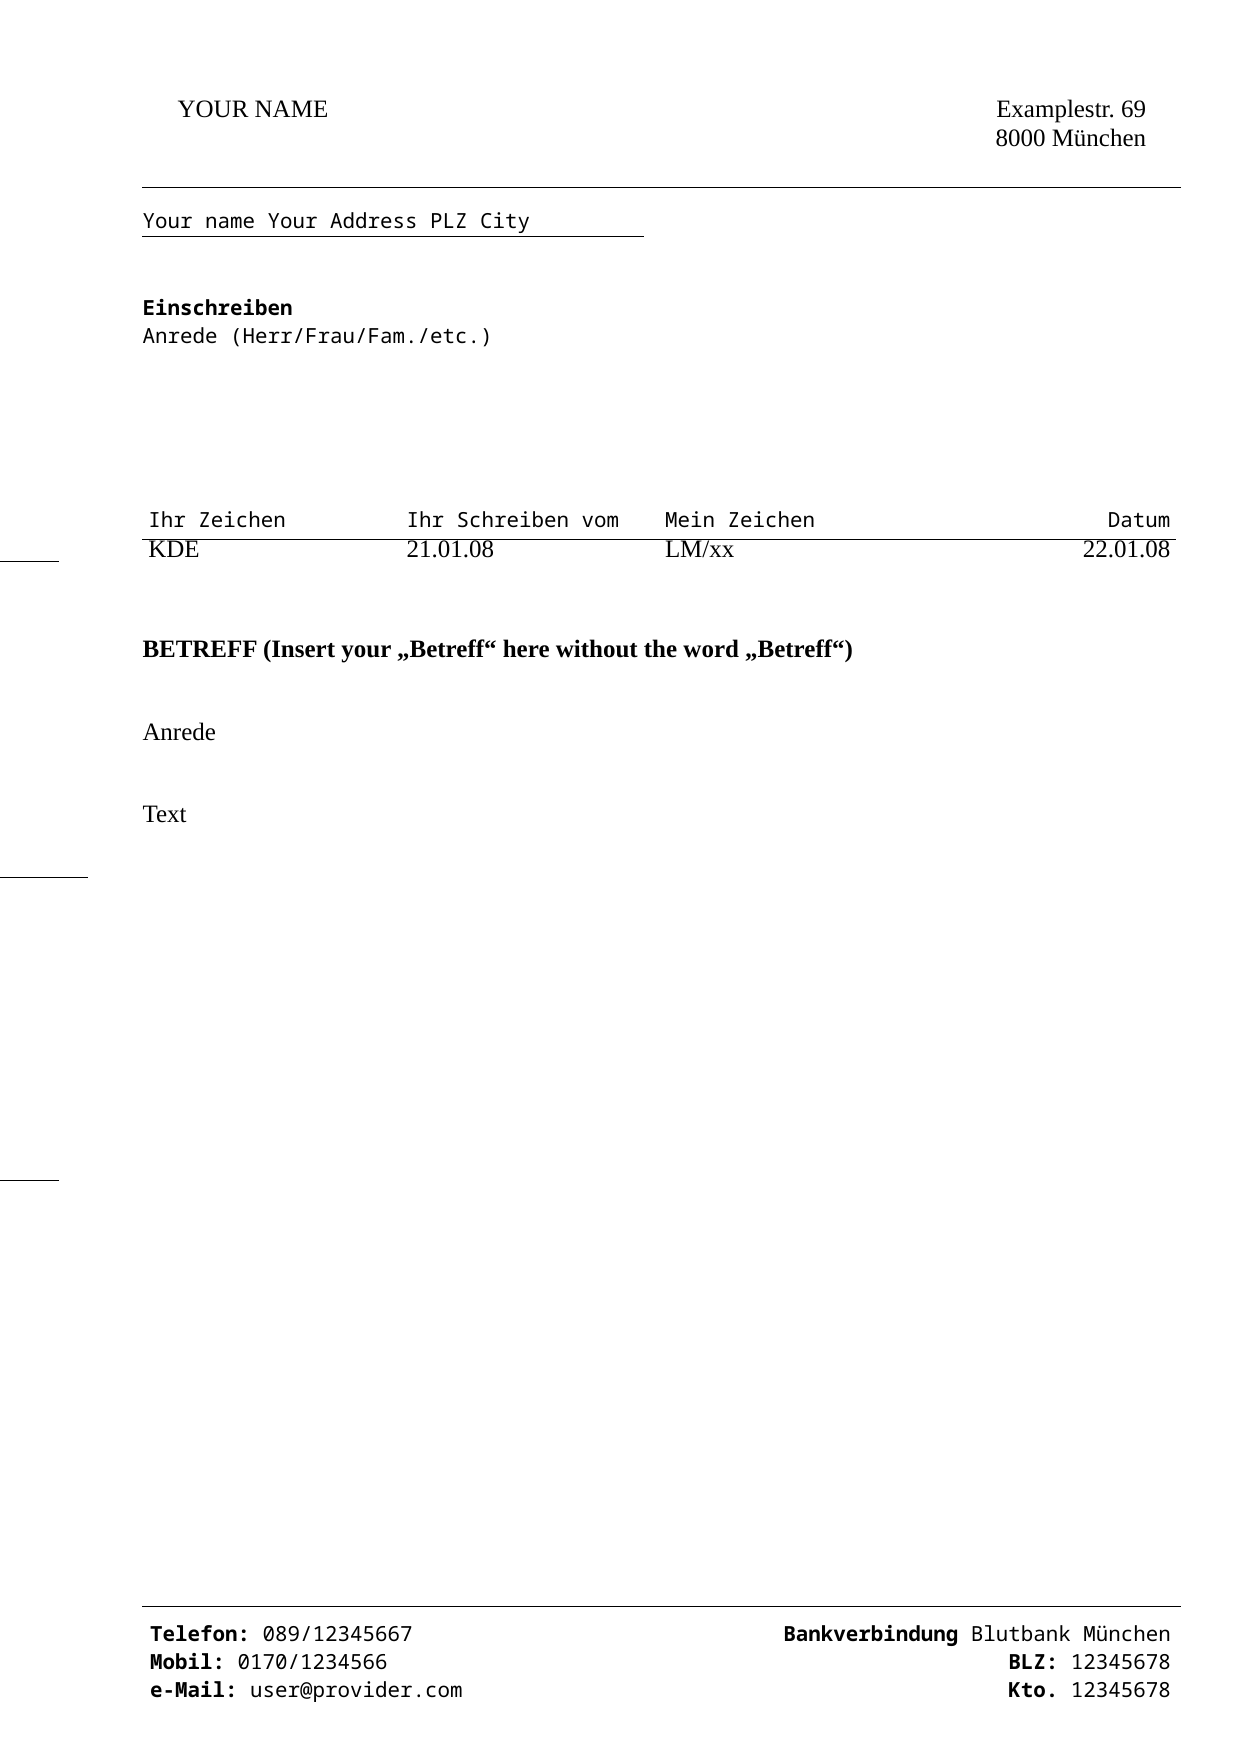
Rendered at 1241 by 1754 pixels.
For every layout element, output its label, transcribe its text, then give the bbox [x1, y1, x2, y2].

text Text [142, 799, 1181, 828]
table_header Mein Zeichen [659, 500, 917, 539]
table_header 22.01.08 [917, 540, 1176, 581]
text Your name Your Address PLZ City [142, 207, 644, 235]
text Anrede [142, 717, 1181, 746]
text Einschreiben [142, 293, 644, 322]
table_header 21.01.08 [401, 540, 659, 581]
table_header Datum [917, 500, 1176, 539]
table_header Ihr Zeichen [142, 500, 401, 539]
table_header LM/xx [659, 540, 917, 581]
text Anrede (Herr/Frau/Fam./etc.) [142, 322, 644, 350]
table_header KDE [142, 540, 401, 581]
text BETREFF (Insert your „Betreff“ here without the word „Betreff“) [142, 634, 1181, 663]
table_header Ihr Schreiben vom [401, 500, 659, 539]
